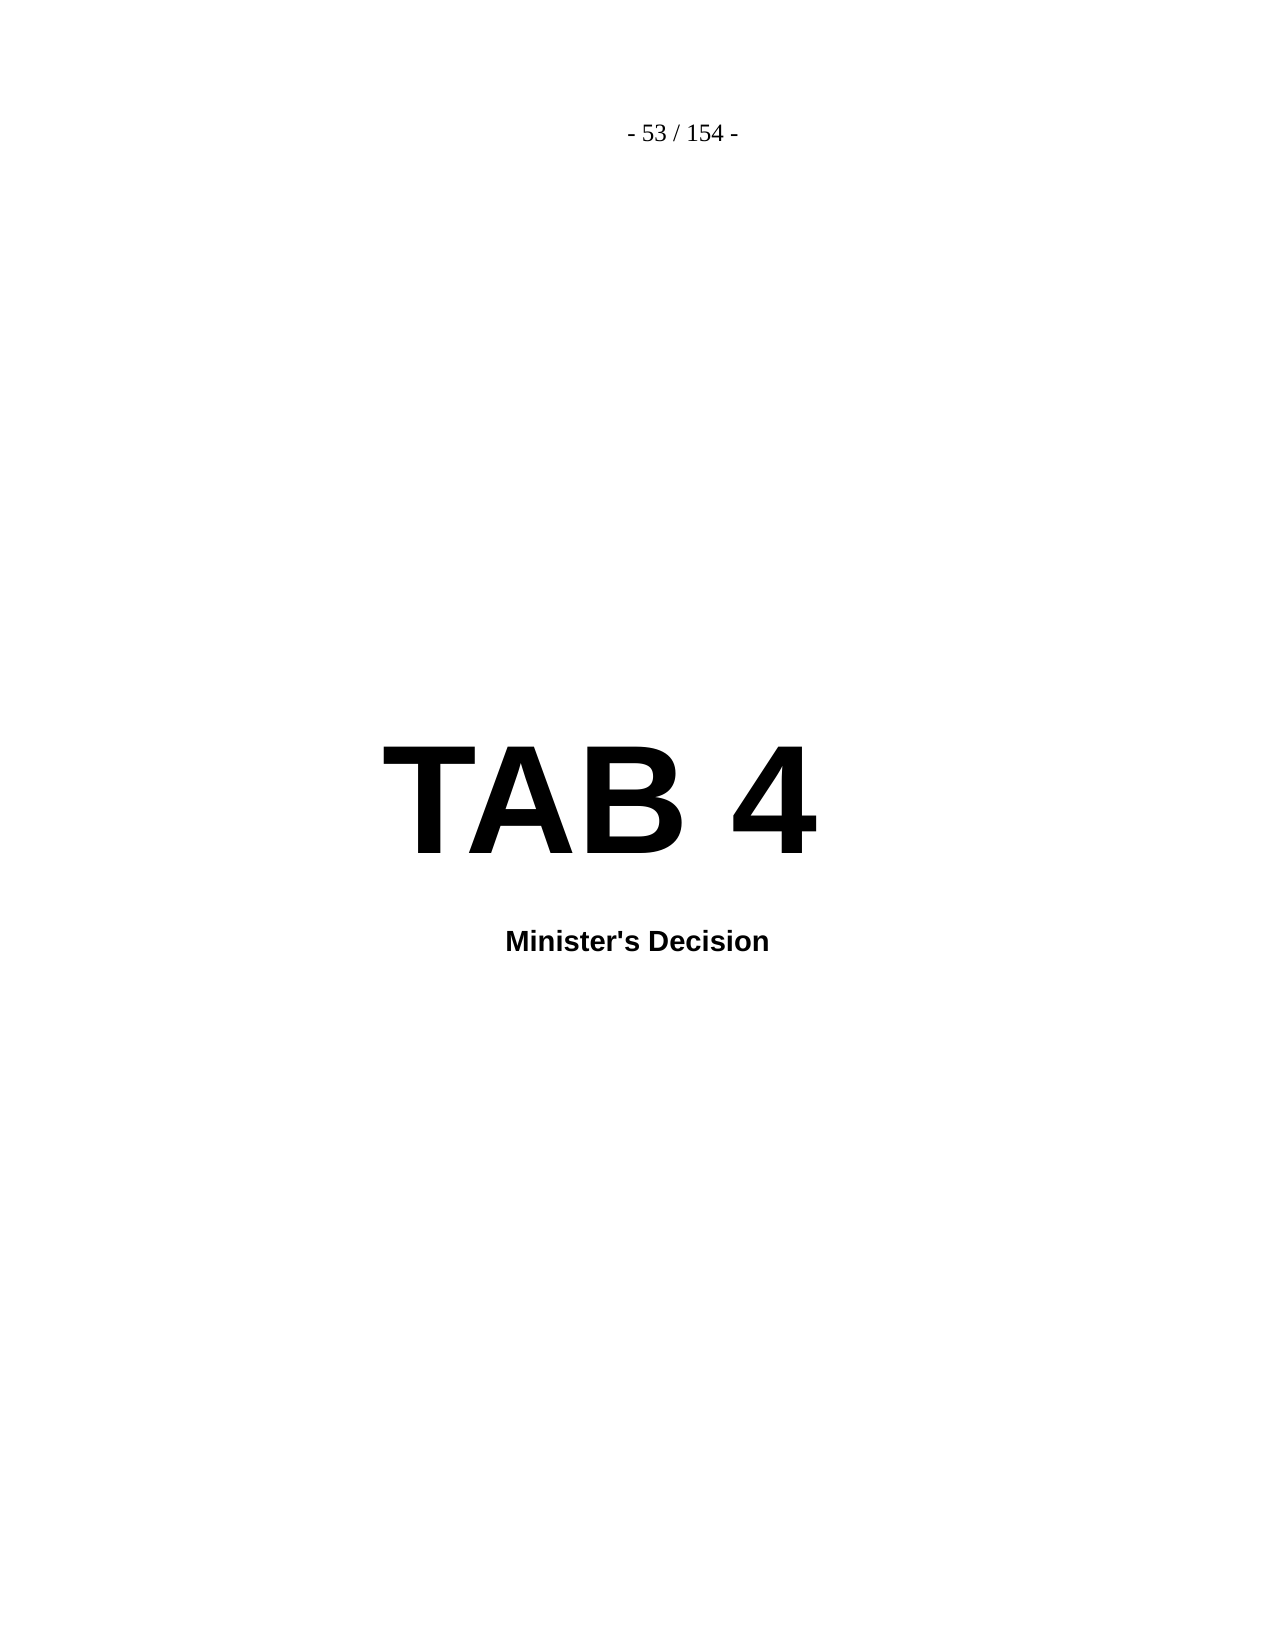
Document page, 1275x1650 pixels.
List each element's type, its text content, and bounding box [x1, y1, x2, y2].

subtitle Minister's Decision [118, 924, 1157, 957]
